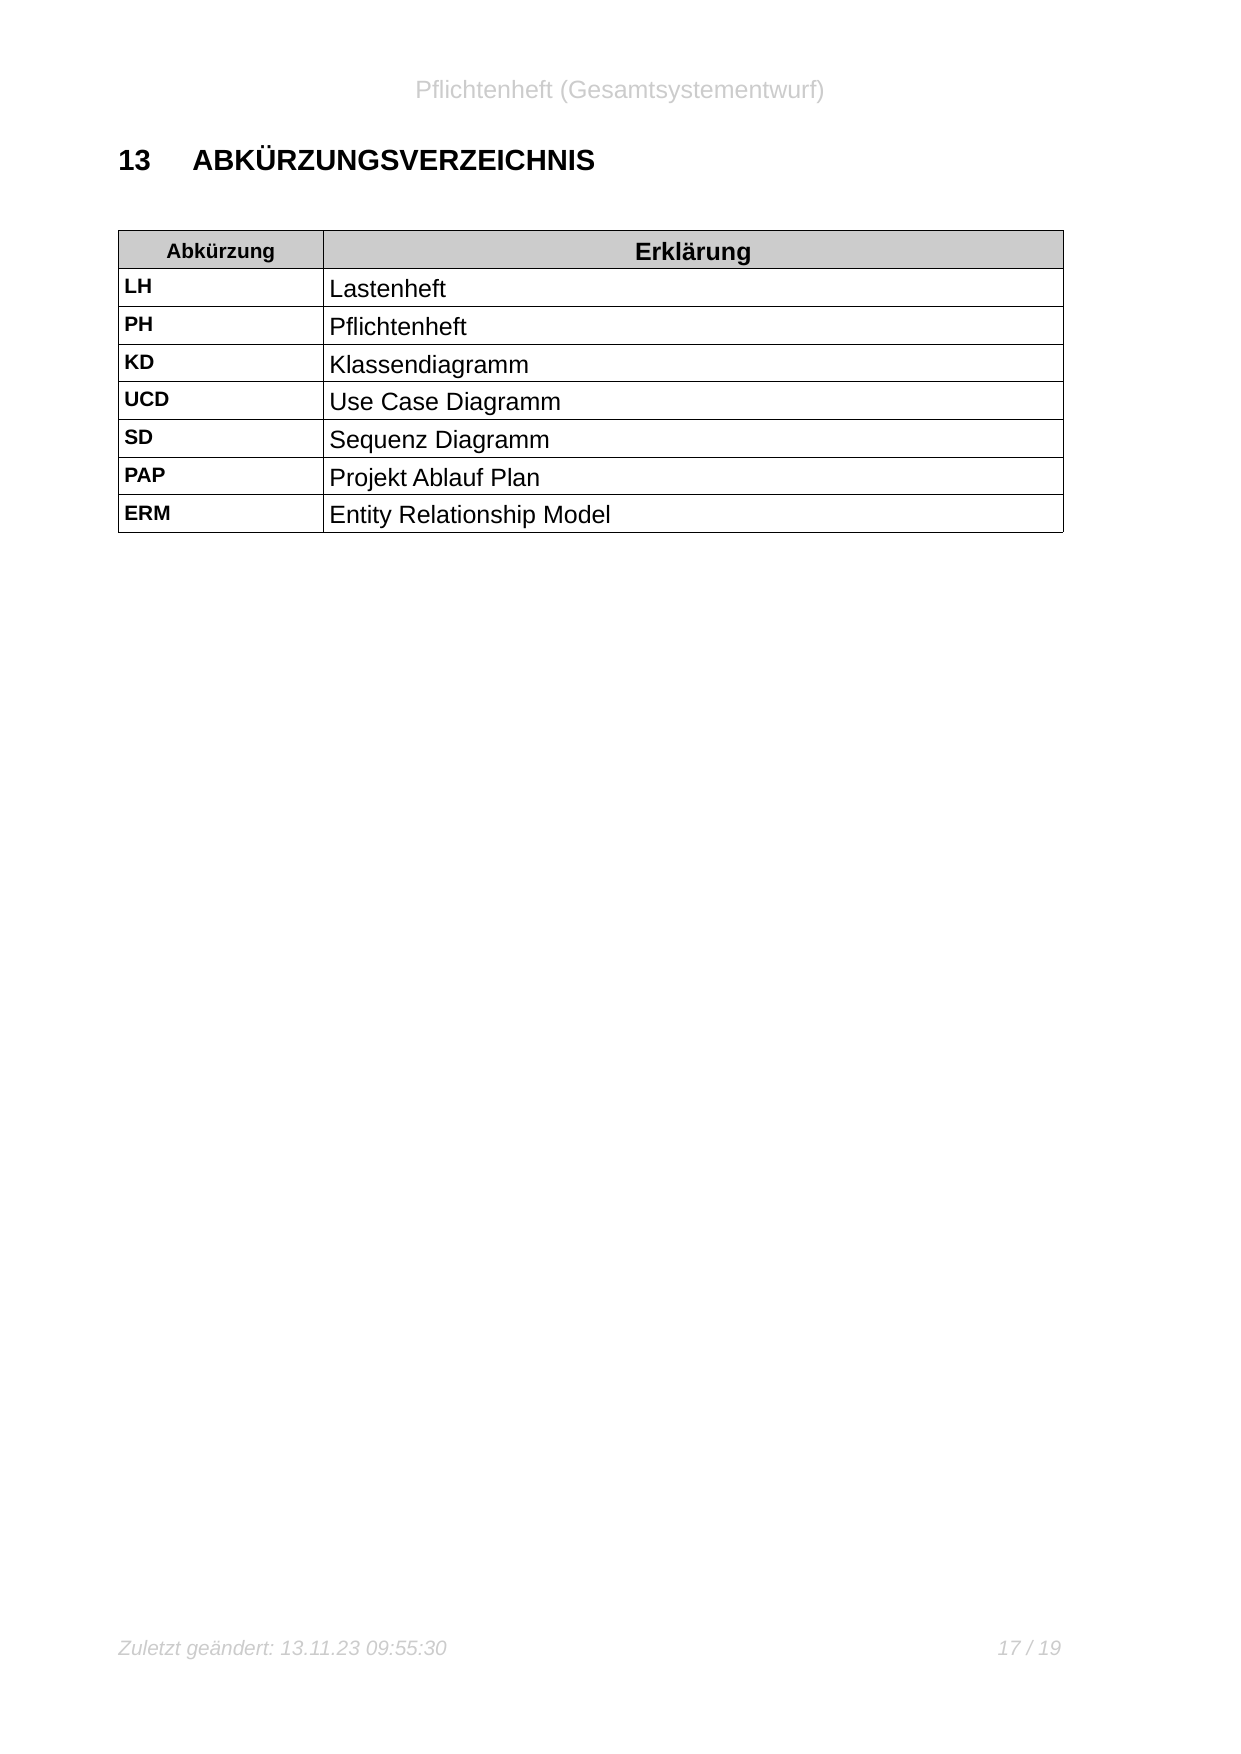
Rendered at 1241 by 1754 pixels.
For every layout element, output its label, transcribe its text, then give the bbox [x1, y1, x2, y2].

subtitle Abkürzungsverzeichnis [118, 143, 1122, 177]
table_header Abkürzung [119, 231, 323, 268]
table_cell Klassendiagramm [324, 345, 1063, 381]
table_cell ERM [119, 495, 323, 532]
table_header Erklärung [324, 231, 1063, 268]
table_cell SD [119, 420, 323, 457]
table_cell Entity Relationship Model [324, 495, 1063, 532]
table_cell Use Case Diagramm [324, 382, 1063, 419]
table_cell Sequenz Diagramm [324, 420, 1063, 457]
table_cell Pflichtenheft [324, 307, 1063, 343]
table_cell Projekt Ablauf Plan [324, 458, 1063, 494]
table_cell Lastenheft [324, 269, 1063, 306]
table_cell KD [119, 345, 323, 381]
table_cell LH [119, 269, 323, 306]
table_cell UCD [119, 382, 323, 419]
table_cell PAP [119, 458, 323, 494]
table_cell PH [119, 307, 323, 343]
